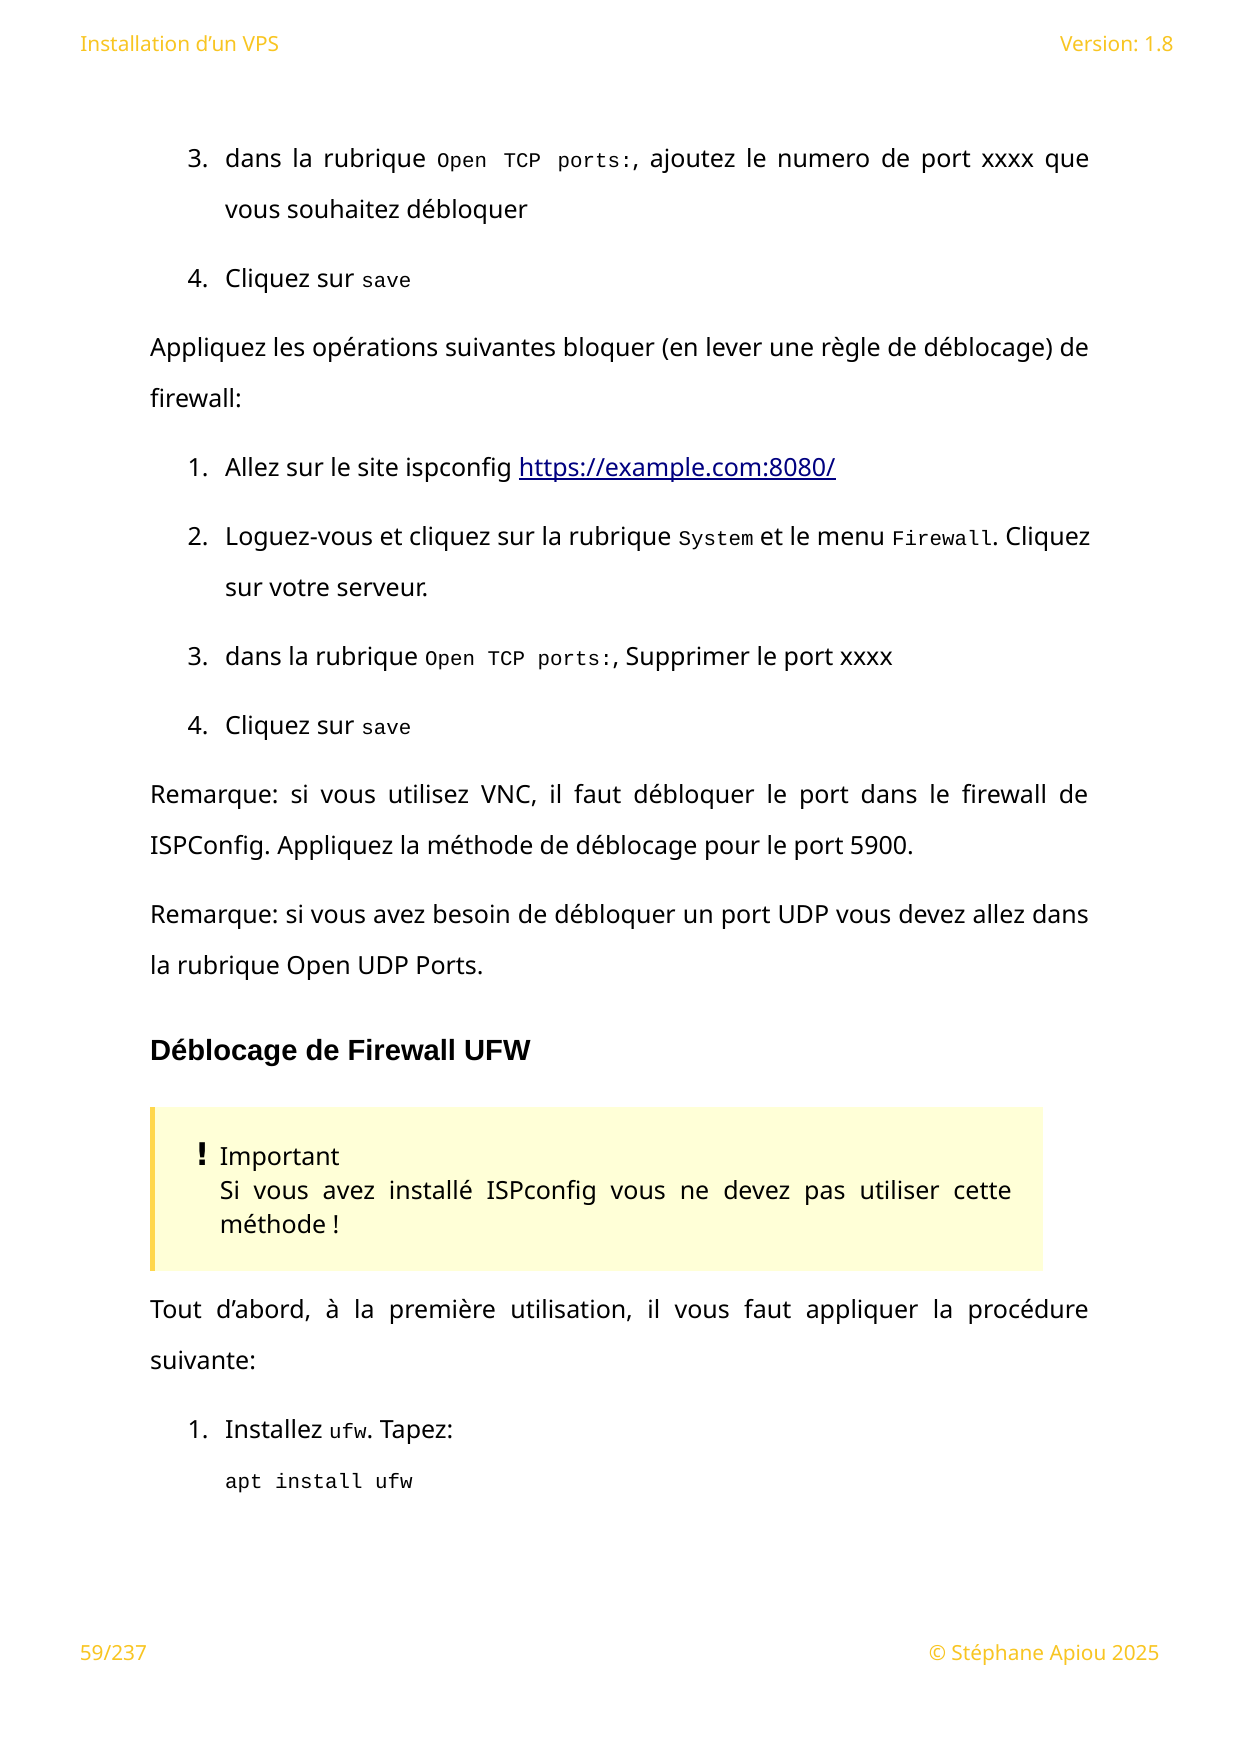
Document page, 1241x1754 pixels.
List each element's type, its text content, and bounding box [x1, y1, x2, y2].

list apt install ufw [187, 1471, 1090, 1495]
list Cliquez sur save [187, 261, 1090, 295]
text Remarque: si vous utilisez VNC, il faut débloquer le port dans le firewall de ISPConfig. Appliquez la méthode de déblocage pour le port 5900. [150, 777, 1090, 862]
text Remarque: si vous avez besoin de débloquer un port UDP vous devez allez dans la rubrique Open UDP Ports. [150, 897, 1090, 982]
text Appliquez les opérations suivantes bloquer (en lever une règle de déblocage) de firewall: [150, 330, 1090, 415]
list Important Si vous avez installé ISPconfig vous ne devez pas utiliser cette méthode ! [155, 1107, 1043, 1271]
list Installez ufw. Tapez: [187, 1411, 1090, 1445]
list dans la rubrique Open TCP ports:, Supprimer le port xxxx [187, 639, 1090, 673]
list Allez sur le site ispconfig https://example.com:8080/ [187, 450, 1090, 484]
subtitle Déblocage de Firewall UFW [150, 1033, 1090, 1066]
list Loguez-vous et cliquez sur la rubrique System et le menu Firewall. Cliquez sur votre serveur. [187, 519, 1090, 604]
list dans la rubrique Open TCP ports:, ajoutez le numero de port xxxx que vous souhaitez débloquer [187, 141, 1090, 226]
text Tout d’abord, à la première utilisation, il vous faut appliquer la procédure suivante: [150, 1291, 1090, 1376]
list Cliquez sur save [187, 708, 1090, 742]
